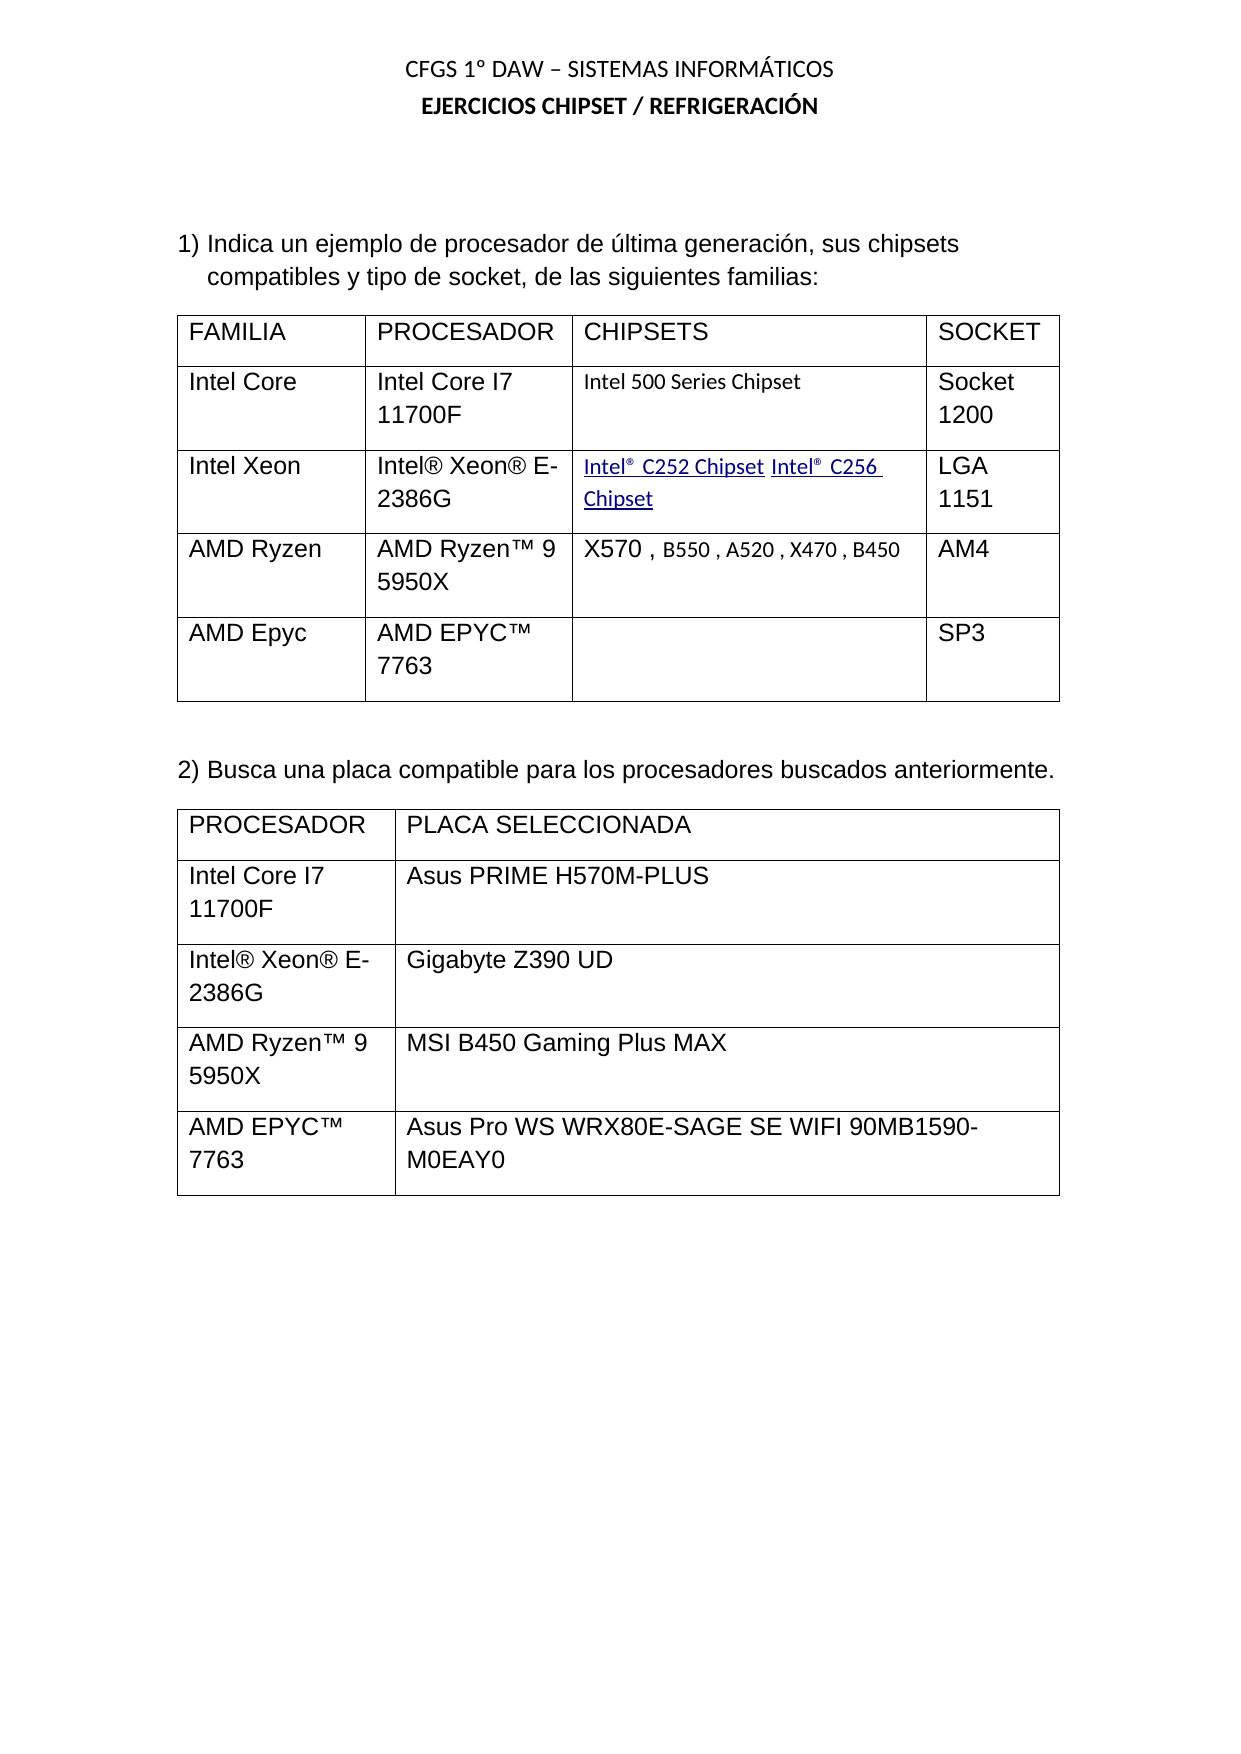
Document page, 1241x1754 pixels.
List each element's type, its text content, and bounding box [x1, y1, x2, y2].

table_cell Gigabyte Z390 UD [396, 945, 1059, 1027]
table_cell SP3 [927, 618, 1059, 701]
table_cell Intel 500 Series Chipset [573, 367, 926, 450]
table_cell AM4 [927, 534, 1059, 617]
table_cell AMD Ryzen™ 9 5950X [366, 534, 572, 617]
list Indica un ejemplo de procesador de última generación, sus chipsets compatibles y tipo de socket, de las siguientes familias: [177, 228, 1063, 290]
table_cell AMD Ryzen™ 9 5950X [178, 1028, 395, 1111]
table_cell X570 , B550 , A520 , X470 , B450 [573, 534, 926, 617]
table_header PLACA SELECCIONADA [396, 810, 1059, 860]
list Busca una placa compatible para los procesadores buscados anteriormente. [177, 756, 1063, 784]
table_cell AMD Ryzen [178, 534, 365, 617]
table_cell LGA 1151 [927, 451, 1059, 533]
table_header PROCESADOR [178, 810, 395, 860]
table_cell Intel Xeon [178, 451, 365, 533]
table_cell Asus Pro WS WRX80E-SAGE SE WIFI 90MB1590-M0EAY0 [396, 1112, 1059, 1194]
table_cell Socket 1200 [927, 367, 1059, 450]
table_cell Intel® Xeon® E-2386G [178, 945, 395, 1027]
table_cell Intel Core I7 11700F [366, 367, 572, 450]
table_header CHIPSETS [573, 316, 926, 366]
table_cell AMD Epyc [178, 618, 365, 701]
table_header FAMILIA [178, 316, 365, 366]
table_cell Intel® C252 Chipset Intel® C256 Chipset [573, 451, 926, 533]
table_cell [573, 618, 926, 701]
table_header PROCESADOR [366, 316, 572, 366]
table_cell Intel® Xeon® E-2386G [366, 451, 572, 533]
table_cell Asus PRIME H570M-PLUS [396, 861, 1059, 944]
table_header SOCKET [927, 316, 1059, 366]
table_cell Intel Core [178, 367, 365, 450]
table_cell AMD EPYC™ 7763 [366, 618, 572, 701]
table_cell AMD EPYC™ 7763 [178, 1112, 395, 1194]
table_cell Intel Core I7 11700F [178, 861, 395, 944]
table_cell MSI B450 Gaming Plus MAX [396, 1028, 1059, 1111]
